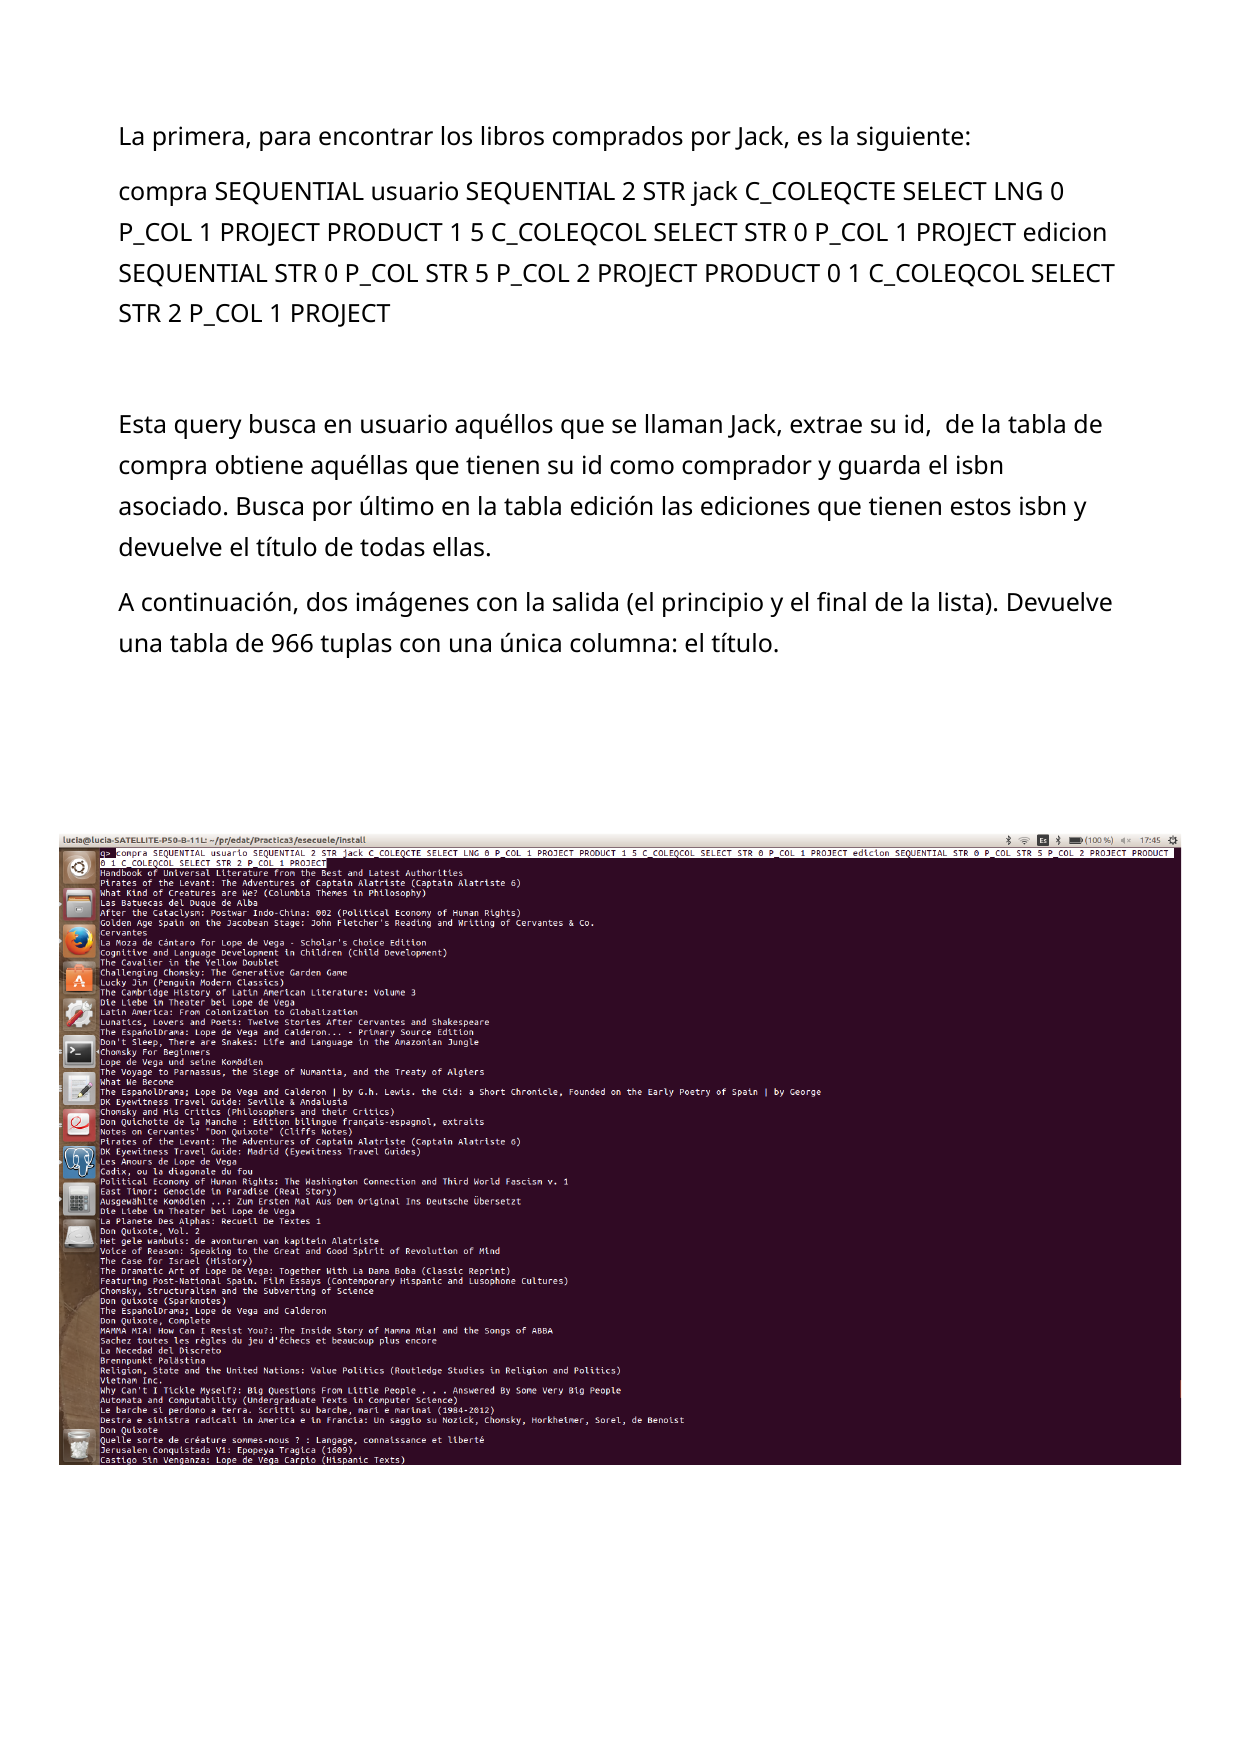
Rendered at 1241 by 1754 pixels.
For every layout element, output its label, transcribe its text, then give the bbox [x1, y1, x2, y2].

text Esta query busca en usuario aquéllos que se llaman Jack, extrae su id, de la tabla de compra obtiene aquéllas que tienen su id como comprador y guarda el isbn asociado. Busca por último en la tabla edición las ediciones que tienen estos isbn y devuelve el título de todas ellas. [118, 407, 1122, 563]
text compra SEQUENTIAL usuario SEQUENTIAL 2 STR jack C_COLEQCTE SELECT LNG 0 P_COL 1 PROJECT PRODUCT 1 5 C_COLEQCOL SELECT STR 0 P_COL 1 PROJECT edicion SEQUENTIAL STR 0 P_COL STR 5 P_COL 2 PROJECT PRODUCT 0 1 C_COLEQCOL SELECT STR 2 P_COL 1 PROJECT [118, 173, 1122, 330]
picture [59, 833, 1182, 1465]
text La primera, para encontrar los libros comprados por Jack, es la siguiente: [118, 118, 1122, 152]
text A continuación, dos imágenes con la salida (el principio y el final de la lista). Devuelve una tabla de 966 tuplas con una única columna: el título. [118, 585, 1122, 660]
